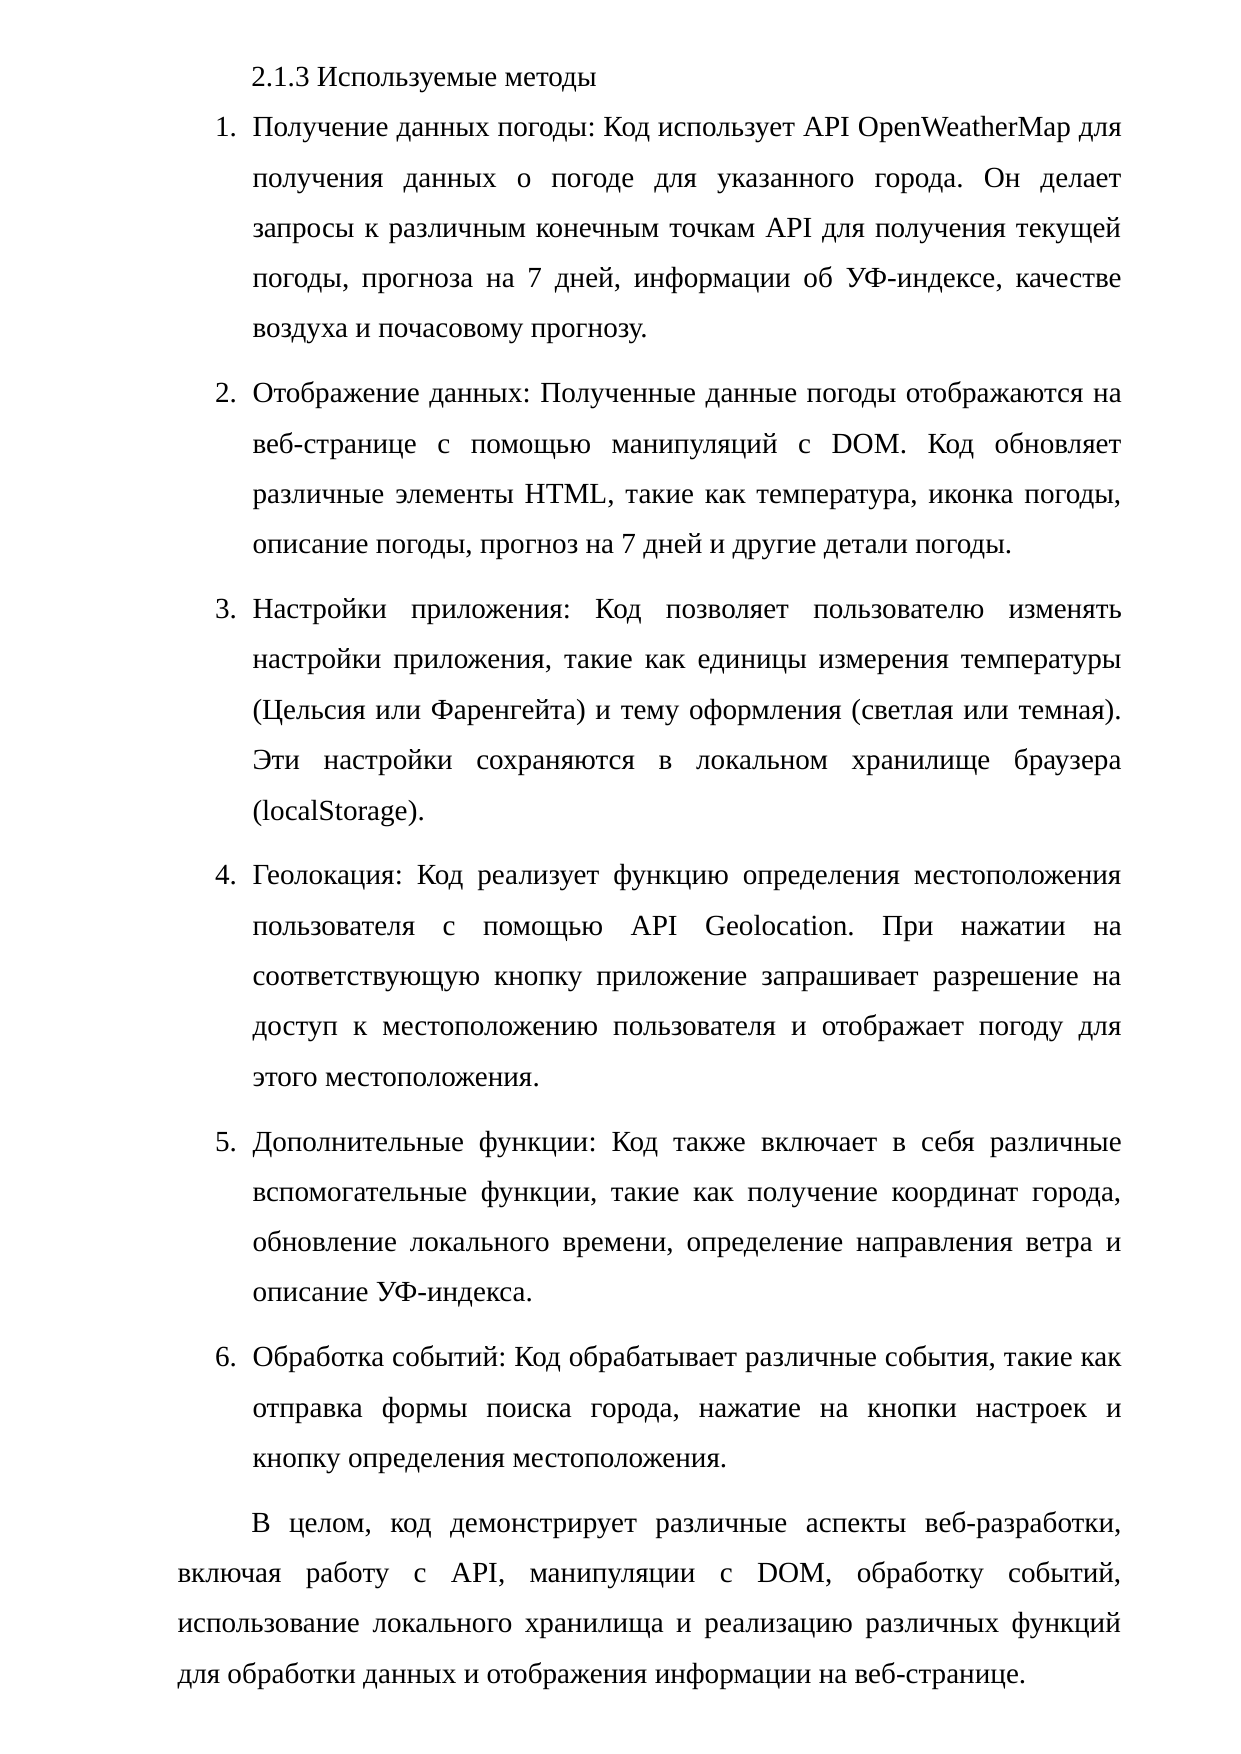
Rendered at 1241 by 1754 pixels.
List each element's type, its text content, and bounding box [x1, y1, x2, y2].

list Обработка событий: Код обрабатывает различные события, такие как отправка формы поиска города, нажатие на кнопки настроек и кнопку определения местоположения. [215, 1339, 1122, 1474]
subtitle 2.1.3 Используемые методы [177, 59, 1122, 93]
list Отображение данных: Полученные данные погоды отображаются на веб-странице с помощью манипуляций с DOM. Код обновляет различные элементы HTML, такие как температура, иконка погоды, описание погоды, прогноз на 7 дней и другие детали погоды. [215, 376, 1122, 560]
list Настройки приложения: Код позволяет пользователю изменять настройки приложения, такие как единицы измерения температуры (Цельсия или Фаренгейта) и тему оформления (светлая или темная). Эти настройки сохраняются в локальном хранилище браузера (localStorage). [215, 591, 1122, 826]
list Геолокация: Код реализует функцию определения местоположения пользователя с помощью API Geolocation. При нажатии на соответствующую кнопку приложение запрашивает разрешение на доступ к местоположению пользователя и отображает погоду для этого местоположения. [215, 857, 1122, 1092]
text В целом, код демонстрирует различные аспекты веб-разработки, включая работу с API, манипуляции с DOM, обработку событий, использование локального хранилища и реализацию различных функций для обработки данных и отображения информации на веб-странице. [177, 1505, 1122, 1689]
list Дополнительные функции: Код также включает в себя различные вспомогательные функции, такие как получение координат города, обновление локального времени, определение направления ветра и описание УФ-индекса. [215, 1124, 1122, 1308]
list Получение данных погоды: Код использует API OpenWeatherMap для получения данных о погоде для указанного города. Он делает запросы к различным конечным точкам API для получения текущей погоды, прогноза на 7 дней, информации об УФ-индексе, качестве воздуха и почасовому прогнозу. [215, 109, 1122, 344]
